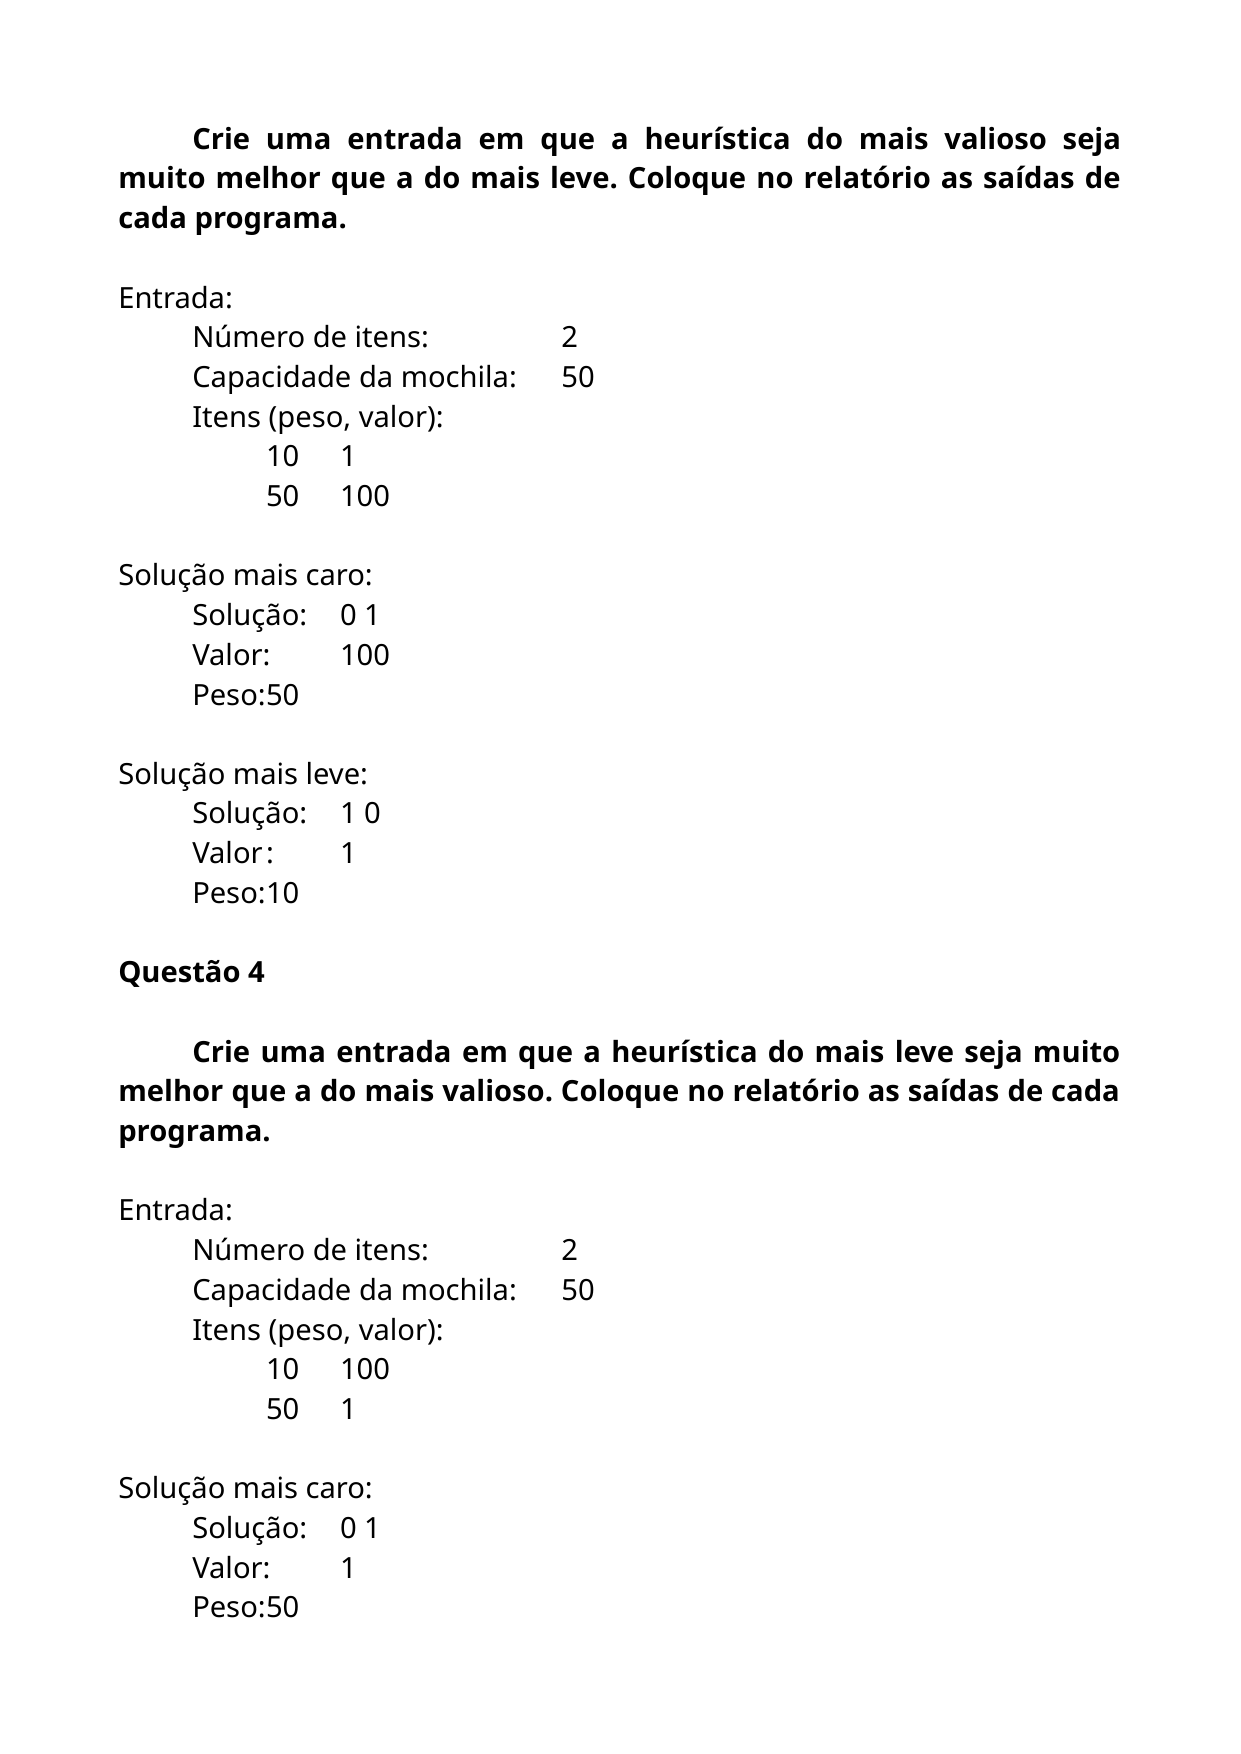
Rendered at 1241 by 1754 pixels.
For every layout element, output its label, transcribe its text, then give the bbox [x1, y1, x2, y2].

text Solução mais leve: [118, 753, 1122, 793]
text 10 100 [118, 1348, 1122, 1388]
text Entrada: [118, 277, 1122, 317]
text Valor : 1 [118, 832, 1122, 872]
text Entrada: [118, 1190, 1122, 1229]
text Crie uma entrada em que a heurística do mais leve seja muito melhor que a do mais valioso. Coloque no relatório as saídas de cada programa. [118, 1031, 1122, 1150]
text Valor: 100 [118, 634, 1122, 674]
text 50 100 [118, 475, 1122, 515]
text Crie uma entrada em que a heurística do mais valioso seja muito melhor que a do mais leve. Coloque no relatório as saídas de cada programa. [118, 118, 1122, 237]
text Solução: 1 0 [118, 793, 1122, 832]
text 50 1 [118, 1388, 1122, 1428]
text Peso: 50 [118, 1587, 1122, 1626]
text Número de itens: 2 [118, 1229, 1122, 1269]
text Itens (peso, valor): [118, 396, 1122, 436]
text Capacidade da mochila: 50 [118, 1269, 1122, 1309]
text Número de itens: 2 [118, 317, 1122, 356]
text Solução mais caro: [118, 555, 1122, 594]
text Itens (peso, valor): [118, 1309, 1122, 1348]
text 10 1 [118, 436, 1122, 475]
text Solução: 0 1 [118, 594, 1122, 634]
text Peso: 50 [118, 674, 1122, 713]
text Questão 4 [118, 952, 1122, 991]
text Solução mais caro: [118, 1467, 1122, 1507]
text Valor: 1 [118, 1547, 1122, 1587]
text Solução: 0 1 [118, 1507, 1122, 1547]
text Capacidade da mochila: 50 [118, 356, 1122, 396]
text Peso: 10 [118, 872, 1122, 912]
